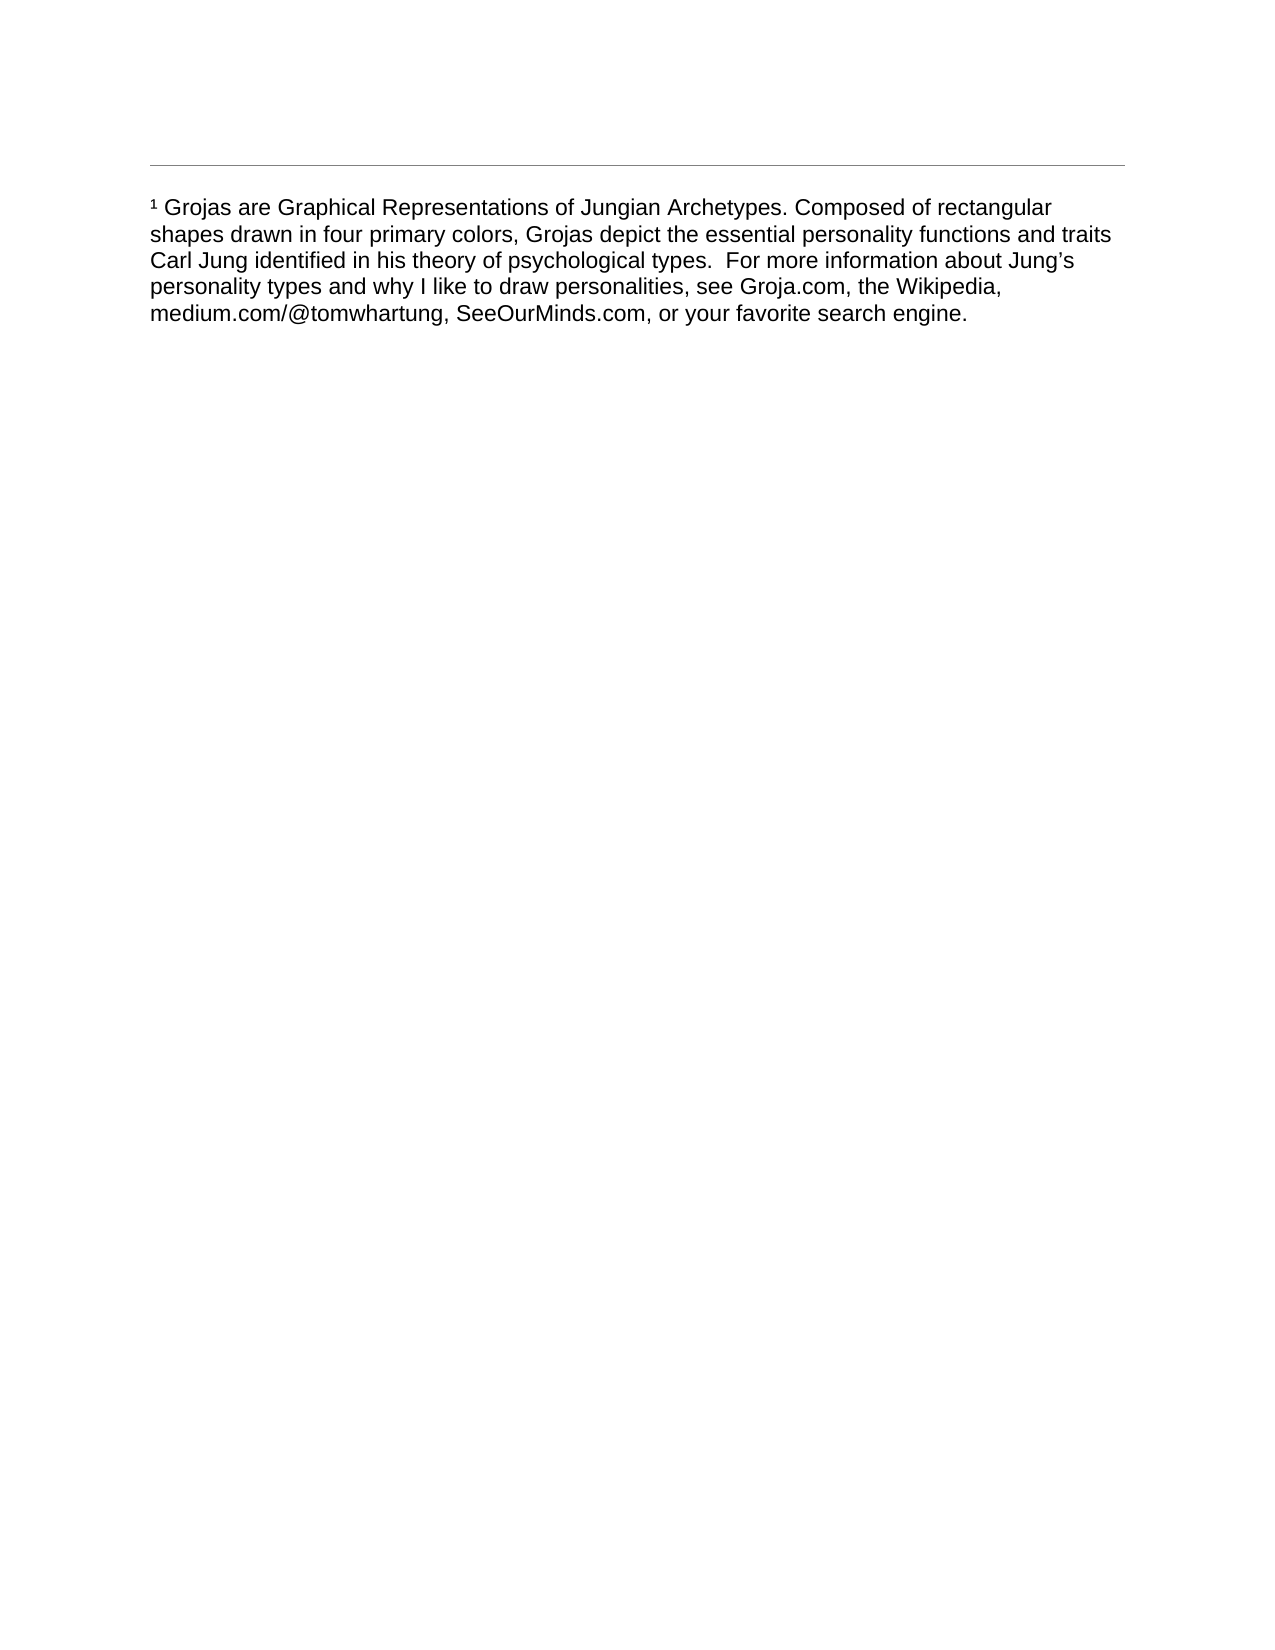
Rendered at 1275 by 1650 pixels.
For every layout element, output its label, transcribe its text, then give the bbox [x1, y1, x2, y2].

text ¹ Grojas are Graphical Representations of Jungian Archetypes. Composed of rectangular shapes drawn in four primary colors, Grojas depict the essential personality functions and traits Carl Jung identified in his theory of psychological types. For more information about Jung’s personality types and why I like to draw personalities, see Groja.com, the Wikipedia, medium.com/@tomwhartung, SeeOurMinds.com, or your favorite search engine. [150, 194, 1125, 326]
